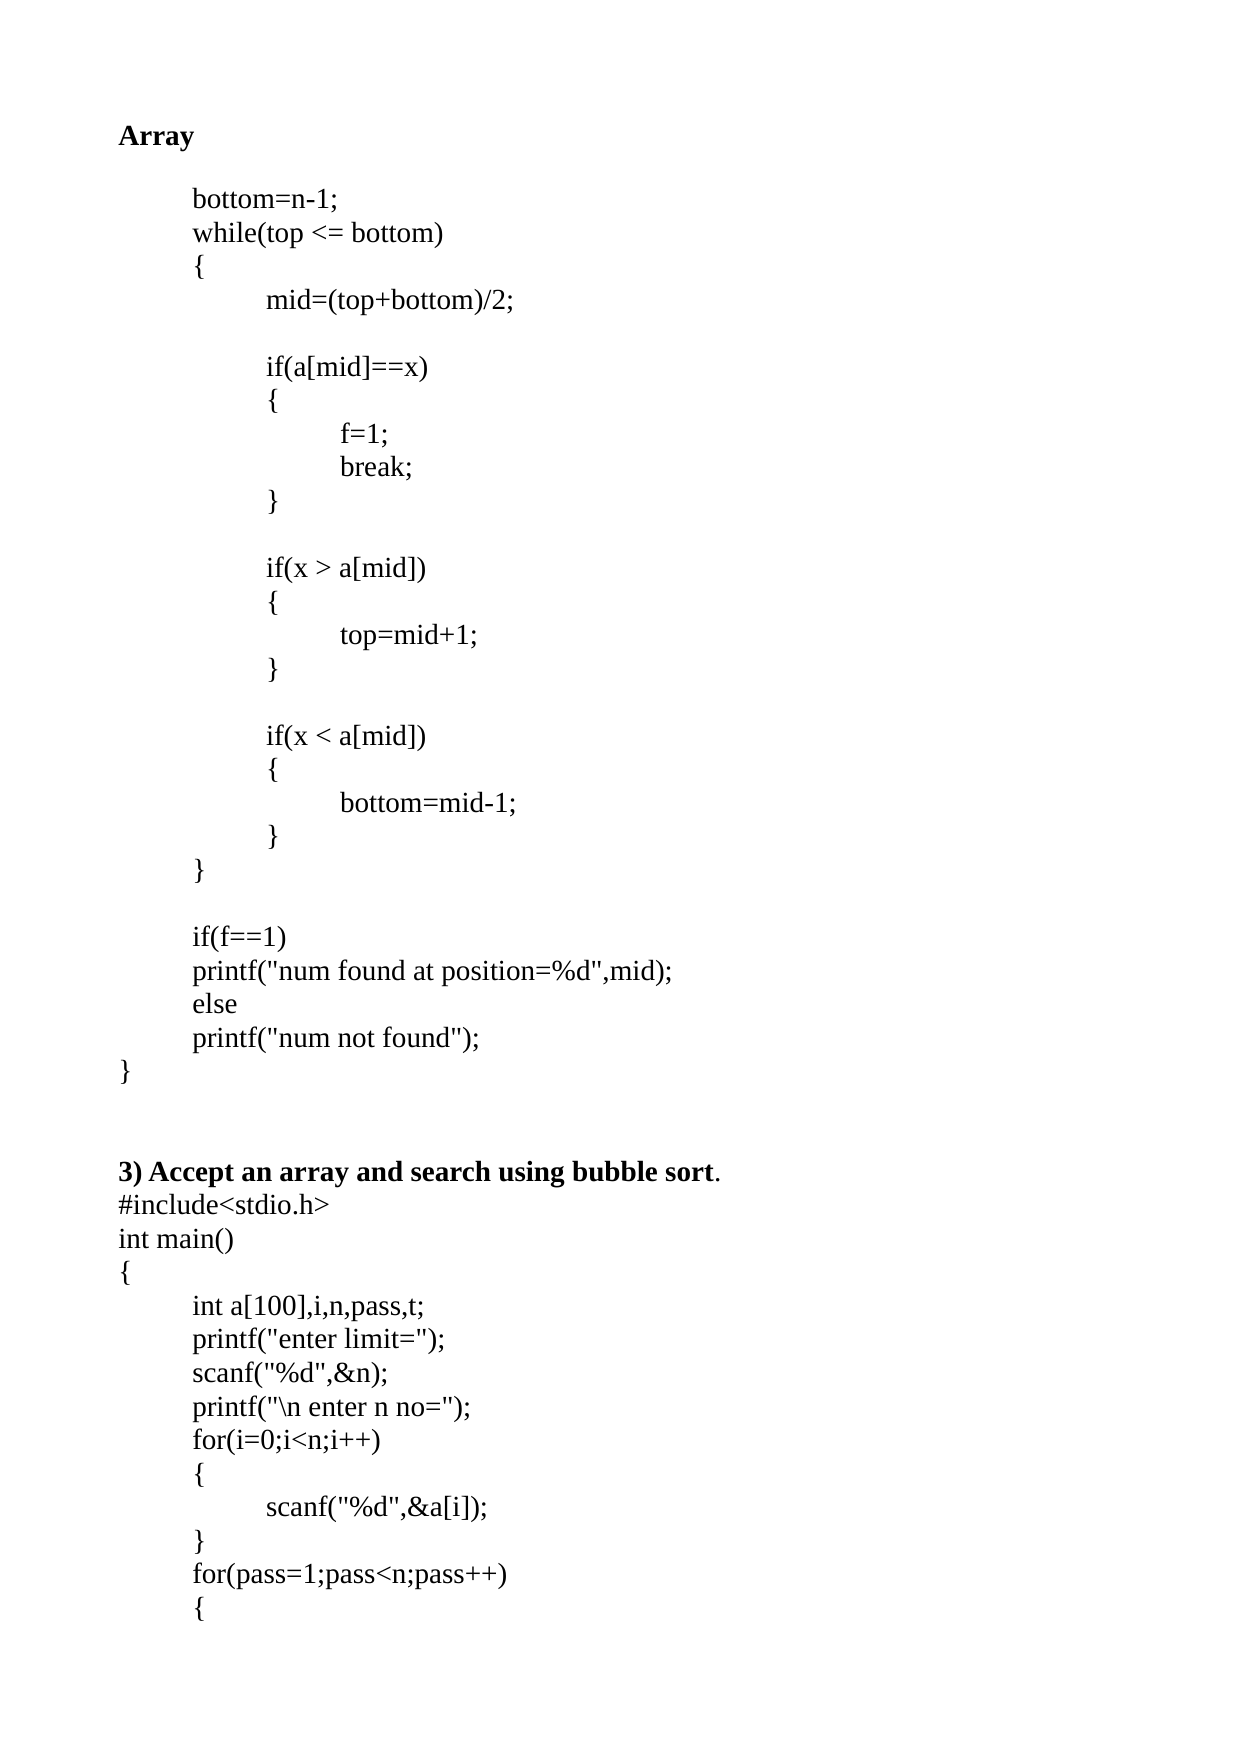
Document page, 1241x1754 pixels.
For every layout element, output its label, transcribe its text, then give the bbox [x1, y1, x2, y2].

text else [118, 986, 1122, 1020]
text { [118, 248, 1122, 282]
text } [118, 818, 1122, 852]
text { [118, 1456, 1122, 1489]
text bottom=n-1; [118, 181, 1122, 215]
text bottom=mid-1; [118, 785, 1122, 818]
text #include<stdio.h> [118, 1187, 1122, 1221]
text scanf("%d",&a[i]); [118, 1489, 1122, 1523]
text int main() [118, 1221, 1122, 1254]
text } [118, 1053, 1122, 1087]
text { [118, 1590, 1122, 1623]
text if(x < a[mid]) [118, 718, 1122, 751]
text } [118, 483, 1122, 517]
text } [118, 651, 1122, 684]
text int a[100],i,n,pass,t; [118, 1288, 1122, 1322]
text } [118, 1523, 1122, 1556]
text scanf("%d",&n); [118, 1355, 1122, 1389]
text if(f==1) [118, 919, 1122, 953]
text for(pass=1;pass<n;pass++) [118, 1556, 1122, 1590]
text mid=(top+bottom)/2; [118, 282, 1122, 315]
text 3) Accept an array and search using bubble sort. [118, 1154, 1122, 1187]
text { [118, 584, 1122, 617]
text if(x > a[mid]) [118, 550, 1122, 584]
text printf("num not found"); [118, 1020, 1122, 1053]
text while(top <= bottom) [118, 215, 1122, 248]
text top=mid+1; [118, 617, 1122, 651]
text break; [118, 449, 1122, 483]
text { [118, 1254, 1122, 1288]
text { [118, 751, 1122, 785]
text printf("enter limit="); [118, 1322, 1122, 1355]
text printf("num found at position=%d",mid); [118, 953, 1122, 986]
text for(i=0;i<n;i++) [118, 1422, 1122, 1456]
text { [118, 382, 1122, 416]
text if(a[mid]==x) [118, 349, 1122, 382]
text printf("\n enter n no="); [118, 1389, 1122, 1422]
text } [118, 852, 1122, 886]
text f=1; [118, 416, 1122, 449]
